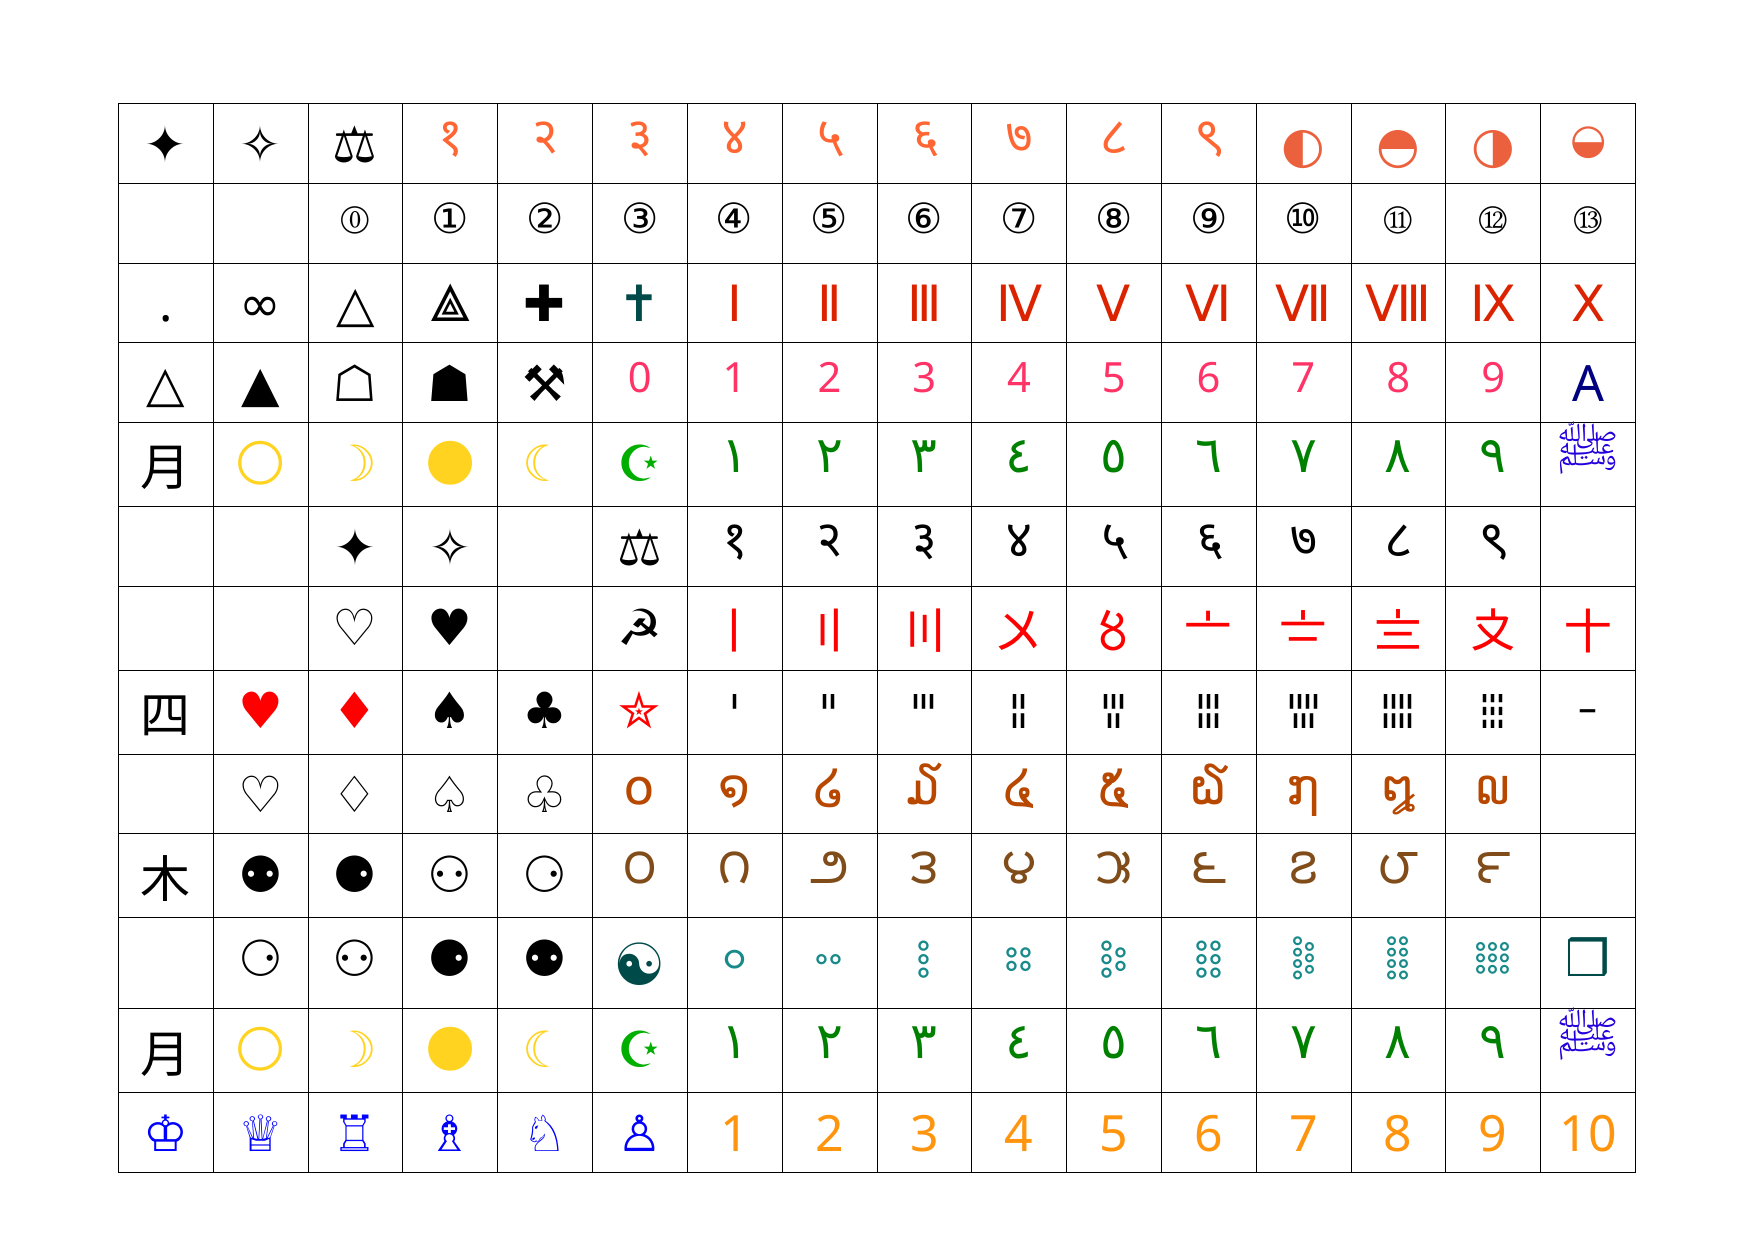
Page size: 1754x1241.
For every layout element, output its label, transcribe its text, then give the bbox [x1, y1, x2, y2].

table_cell ♗ [403, 1093, 497, 1172]
table_cell [119, 507, 213, 586]
table_cell 9 [1446, 343, 1540, 422]
table_cell ٤ [972, 1009, 1066, 1092]
table_cell ④ [688, 184, 782, 263]
table_cell 8 [1352, 343, 1445, 422]
table_cell ९ [1446, 507, 1540, 586]
table_cell 10 [1541, 1093, 1635, 1172]
table_cell ♘ [498, 1093, 592, 1172]
table_cell ﷺ [1541, 423, 1635, 506]
table_cell ♔ [119, 1093, 213, 1172]
table_cell ♤ [403, 755, 497, 833]
table_cell ♖ [309, 1093, 402, 1172]
table_cell 𐄈 [783, 671, 877, 753]
table_cell ☭ [593, 587, 687, 669]
table_cell ⚖ [309, 104, 402, 183]
table_cell [1541, 834, 1635, 917]
table_cell ﷺ [1541, 1009, 1635, 1092]
table_cell ♦︎ [309, 671, 402, 753]
table_cell ☪ [593, 1009, 687, 1092]
table_cell [214, 507, 308, 586]
table_cell ⚆ [498, 834, 592, 917]
table_cell ३ [878, 507, 971, 586]
table_cell ٩ [1446, 423, 1540, 506]
table_cell ♙ [593, 1093, 687, 1172]
table_cell 𐄜 [972, 918, 1066, 1008]
table_cell ٧ [1257, 423, 1351, 506]
table_cell [498, 507, 592, 586]
table_cell ∞ [214, 264, 308, 342]
table_cell 4 [972, 343, 1066, 422]
table_cell ① [403, 184, 497, 263]
table_cell ☖ [309, 343, 402, 422]
table_cell ໙ [1446, 755, 1540, 833]
table_cell 8 [1352, 1093, 1445, 1172]
table_cell ٥ [1067, 1009, 1161, 1092]
table_cell १ [688, 507, 782, 586]
table_cell 5 [1067, 1093, 1161, 1172]
table_cell ☾ [498, 1009, 592, 1092]
table_cell ♡ [309, 587, 402, 669]
table_cell ⚖ [593, 507, 687, 586]
table_cell [119, 587, 213, 669]
table_cell ౯ [1446, 834, 1540, 917]
table_cell 𐄇 [688, 671, 782, 753]
table_cell 4 [972, 1093, 1066, 1172]
table_cell ७ [972, 104, 1066, 183]
table_cell 🌕 [214, 423, 308, 506]
table_cell ७ [1257, 507, 1351, 586]
table_cell ⑬ [1541, 184, 1635, 263]
table_cell Ⅵ [1162, 264, 1256, 342]
table_cell ♡ [214, 755, 308, 833]
table_cell 𐄐 [1541, 671, 1635, 753]
table_cell ໕ [1067, 755, 1161, 833]
table_cell ☽ [309, 423, 402, 506]
table_cell 𐄡 [1446, 918, 1540, 1008]
table_cell [1541, 507, 1635, 586]
table_cell ⚈ [403, 918, 497, 1008]
table_cell 1 [688, 1093, 782, 1172]
table_cell Ⅳ [972, 264, 1066, 342]
table_cell ౫ [1067, 834, 1161, 917]
table_cell ⚒ [498, 343, 592, 422]
table_cell . [119, 264, 213, 342]
table_cell ☗ [403, 343, 497, 422]
table_cell 𐄙 [688, 918, 782, 1008]
table_cell ♠︎ [403, 671, 497, 753]
table_cell ♢ [309, 755, 402, 833]
table_cell 𐄝 [1067, 918, 1161, 1008]
table_cell ☪ [593, 423, 687, 506]
table_cell 𐄟 [1257, 918, 1351, 1008]
table_cell ⟁ [403, 264, 497, 342]
table_cell ⚆ [214, 918, 308, 1008]
table_cell ९ [1162, 104, 1256, 183]
table_cell ♥︎ [403, 587, 497, 669]
table_cell ♣︎ [498, 671, 592, 753]
table_cell 3 [878, 1093, 971, 1172]
table_cell ☽ [309, 1009, 402, 1092]
table_cell ◑ [1446, 104, 1540, 183]
table_cell ४ [972, 507, 1066, 586]
table_cell 〦 [1162, 587, 1256, 669]
table_cell ౬ [1162, 834, 1256, 917]
table_cell ໓ [878, 755, 971, 833]
table_cell 7 [1257, 1093, 1351, 1172]
table_cell 1 [688, 343, 782, 422]
table_cell 𐄎 [1352, 671, 1445, 753]
table_cell ౧ [688, 834, 782, 917]
table_cell ٤ [972, 423, 1066, 506]
table_cell २ [498, 104, 592, 183]
table_cell ⓪ [309, 184, 402, 263]
table_cell ६ [878, 104, 971, 183]
table_cell ٥ [1067, 423, 1161, 506]
table_cell [1541, 755, 1635, 833]
table_cell ٧ [1257, 1009, 1351, 1092]
table_cell 𐄌 [1162, 671, 1256, 753]
table_cell 〸 [1541, 587, 1635, 669]
table_cell 〢 [783, 587, 877, 669]
table_cell 𐄊 [972, 671, 1066, 753]
table_cell २ [783, 507, 877, 586]
table_cell ⑦ [972, 184, 1066, 263]
table_cell Ⅹ [1541, 264, 1635, 342]
table_cell ٢ [783, 1009, 877, 1092]
table_cell ◐ [1257, 104, 1351, 183]
table_cell 𐄛 [878, 918, 971, 1008]
table_cell 〡 [688, 587, 782, 669]
table_cell 〩 [1446, 587, 1540, 669]
table_cell ✧ [214, 104, 308, 183]
table_cell [119, 918, 213, 1008]
table_cell ⑨ [1162, 184, 1256, 263]
table_cell 9 [1446, 1093, 1540, 1172]
table_cell ໗ [1257, 755, 1351, 833]
table_cell ౪ [972, 834, 1066, 917]
table_cell ⑧ [1067, 184, 1161, 263]
table_cell 𐄋 [1067, 671, 1161, 753]
table_cell ⑪ [1352, 184, 1445, 263]
table_cell 2 [783, 1093, 877, 1172]
table_cell ໒ [783, 755, 877, 833]
table_cell 〨 [1352, 587, 1445, 669]
table_cell ४ [688, 104, 782, 183]
table_cell 2 [783, 343, 877, 422]
table_cell 6 [1162, 343, 1256, 422]
table_cell ٨ [1352, 423, 1445, 506]
table_cell ٣ [878, 1009, 971, 1092]
table_cell ٩ [1446, 1009, 1540, 1092]
table_cell ໔ [972, 755, 1066, 833]
table_cell ⽉ [119, 1009, 213, 1092]
table_cell ♕ [214, 1093, 308, 1172]
table_cell ٢ [783, 423, 877, 506]
table_cell ⑫ [1446, 184, 1540, 263]
table_cell 6 [1162, 1093, 1256, 1172]
table_cell ◒ [1541, 104, 1635, 183]
table_cell △ [309, 264, 402, 342]
table_cell 𐄠 [1352, 918, 1445, 1008]
table_cell ☯ [593, 918, 687, 1008]
table_cell ໖ [1162, 755, 1256, 833]
table_cell ⚇ [309, 918, 402, 1008]
table_cell ५ [783, 104, 877, 183]
table_cell ✝ [593, 264, 687, 342]
table_cell ⚉ [498, 918, 592, 1008]
table_cell 四 [119, 671, 213, 753]
table_cell ♥︎ [214, 671, 308, 753]
table_cell ✦ [119, 104, 213, 183]
table_cell ६ [1162, 507, 1256, 586]
table_cell ♧ [498, 755, 592, 833]
table_cell ⑥ [878, 184, 971, 263]
table_cell 𐄞 [1162, 918, 1256, 1008]
table_cell ✚ [498, 264, 592, 342]
table_cell 〣 [878, 587, 971, 669]
table_cell △ [119, 343, 213, 422]
table_cell ५ [1067, 507, 1161, 586]
table_cell ౨ [783, 834, 877, 917]
table_cell 〧 [1257, 587, 1351, 669]
table_cell ٨ [1352, 1009, 1445, 1092]
table_cell ✮ [593, 671, 687, 753]
table_cell 〥 [1067, 587, 1161, 669]
table_cell ⑤ [783, 184, 877, 263]
table_cell 〤 [972, 587, 1066, 669]
table_cell ☾ [498, 423, 592, 506]
table_cell ③ [593, 184, 687, 263]
table_cell ✧ [403, 507, 497, 586]
table_cell Ⅷ [1352, 264, 1445, 342]
table_cell 𐄏 [1446, 671, 1540, 753]
table_cell ໑ [688, 755, 782, 833]
table_cell ◓ [1352, 104, 1445, 183]
table_cell ⑩ [1257, 184, 1351, 263]
table_cell [498, 587, 592, 669]
table_cell ८ [1067, 104, 1161, 183]
table_cell Ⅶ [1257, 264, 1351, 342]
table_cell A [1541, 343, 1635, 422]
table_cell 🌑 [403, 1009, 497, 1092]
table_cell ⽉ [119, 423, 213, 506]
table_cell ౮ [1352, 834, 1445, 917]
table_cell Ⅸ [1446, 264, 1540, 342]
table_cell 𐄍 [1257, 671, 1351, 753]
table_cell ໐ [593, 755, 687, 833]
table_cell ౦ [593, 834, 687, 917]
table_cell 𐄉 [878, 671, 971, 753]
table_cell ३ [593, 104, 687, 183]
table_cell Ⅲ [878, 264, 971, 342]
table_cell ٦ [1162, 423, 1256, 506]
table_cell 7 [1257, 343, 1351, 422]
table_cell 5 [1067, 343, 1161, 422]
table_cell 3 [878, 343, 971, 422]
table_cell ⽊ [119, 834, 213, 917]
table_cell ⚉ [214, 834, 308, 917]
table_cell Ⅴ [1067, 264, 1161, 342]
table_cell 0 [593, 343, 687, 422]
table_cell 🌑 [403, 423, 497, 506]
table_cell 𐄚 [783, 918, 877, 1008]
table_cell 🌕 [214, 1009, 308, 1092]
table_cell ✦ [309, 507, 402, 586]
table_cell ໘ [1352, 755, 1445, 833]
table_cell ② [498, 184, 592, 263]
table_cell Ⅰ [688, 264, 782, 342]
table_cell [119, 755, 213, 833]
table_cell ⚈ [309, 834, 402, 917]
table_cell [214, 184, 308, 263]
table_cell ❒ [1541, 918, 1635, 1008]
table_cell ౩ [878, 834, 971, 917]
table_cell ▲ [214, 343, 308, 422]
table_cell [119, 184, 213, 263]
table_cell ٣ [878, 423, 971, 506]
table_cell १ [403, 104, 497, 183]
table_cell ౭ [1257, 834, 1351, 917]
table_cell ⚇ [403, 834, 497, 917]
table_cell ١ [688, 1009, 782, 1092]
table_cell ८ [1352, 507, 1445, 586]
table_cell [214, 587, 308, 669]
table_cell ٦ [1162, 1009, 1256, 1092]
table_cell ١ [688, 423, 782, 506]
table_cell Ⅱ [783, 264, 877, 342]
